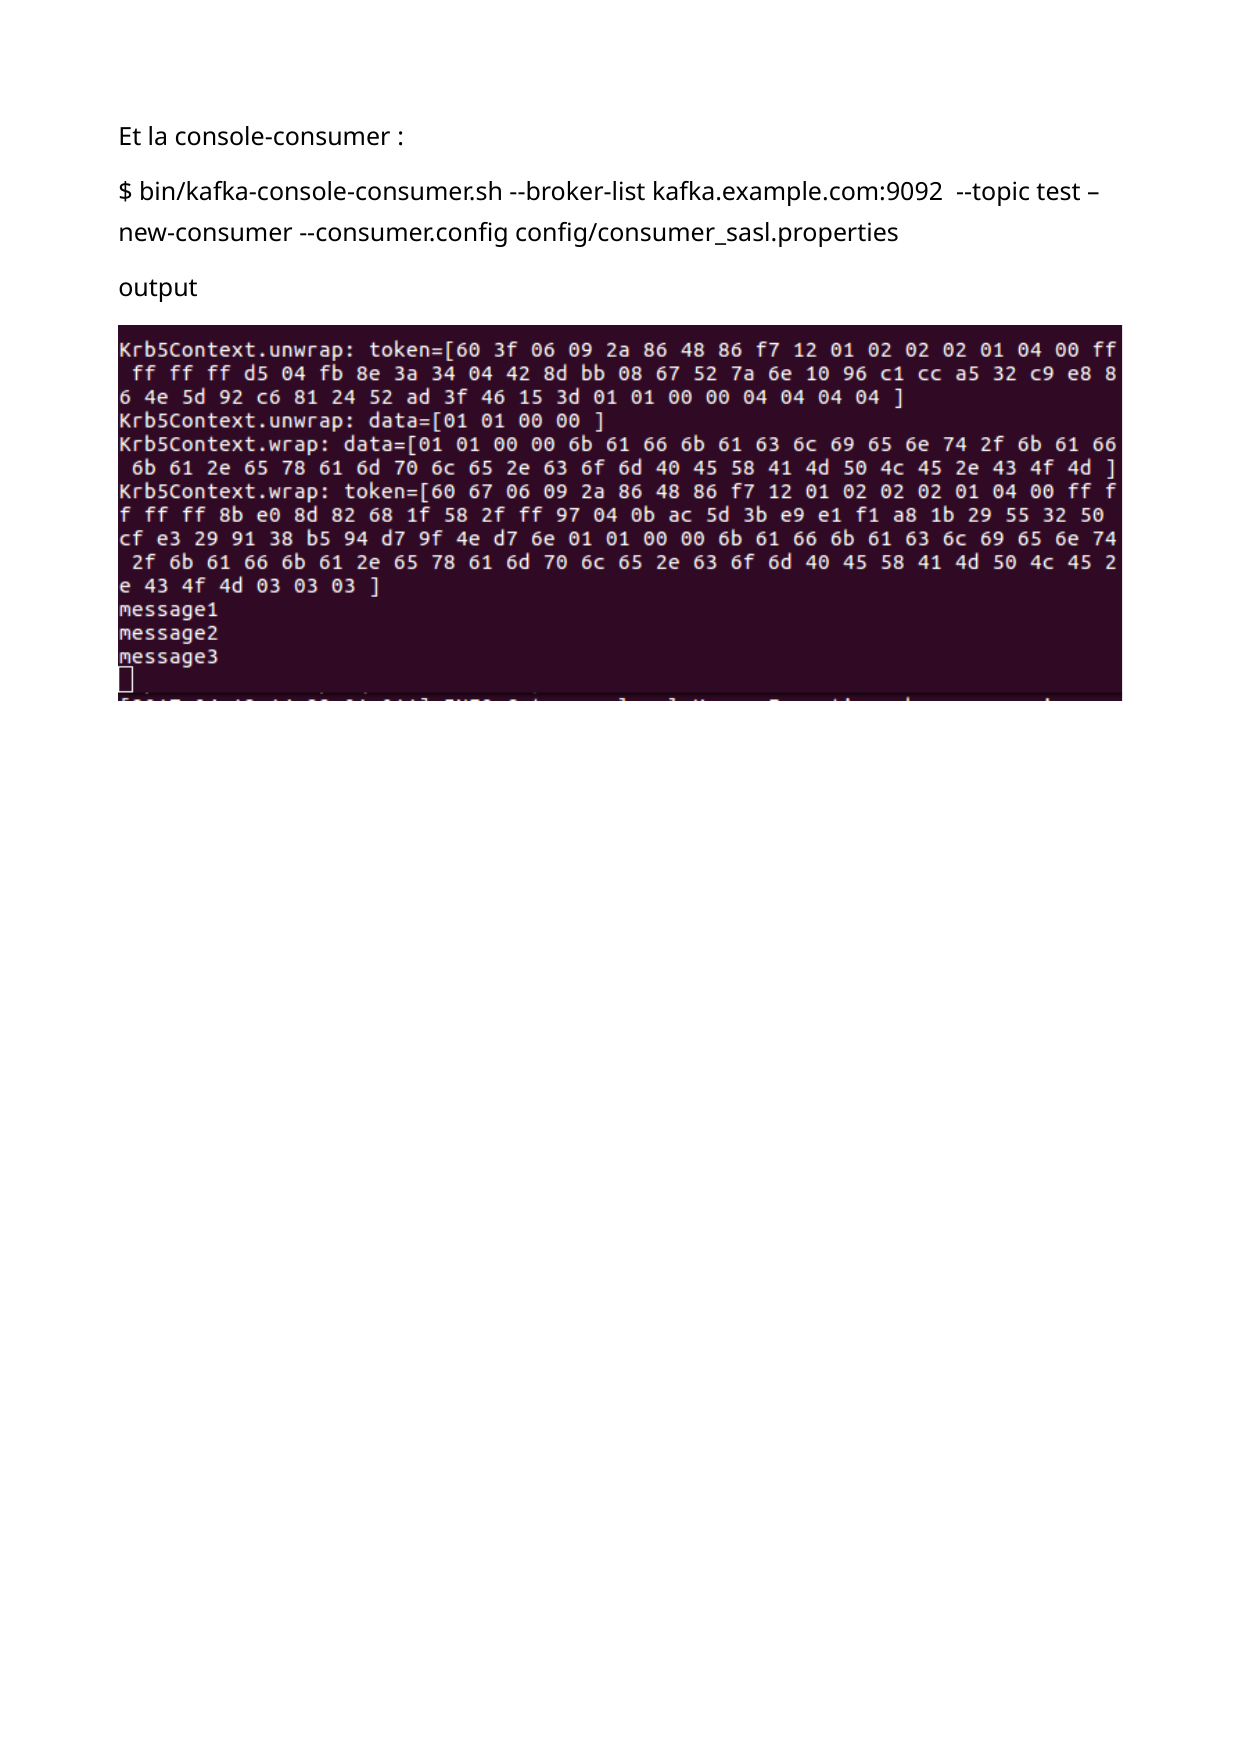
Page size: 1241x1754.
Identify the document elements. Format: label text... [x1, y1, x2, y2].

text Et la console-consumer : [118, 118, 1122, 152]
text output [118, 270, 1122, 304]
picture [118, 325, 1123, 701]
text $ bin/kafka-console-consumer.sh --broker-list kafka.example.com:9092 --topic test –new-consumer --consumer.config config/consumer_sasl.properties [118, 173, 1122, 248]
